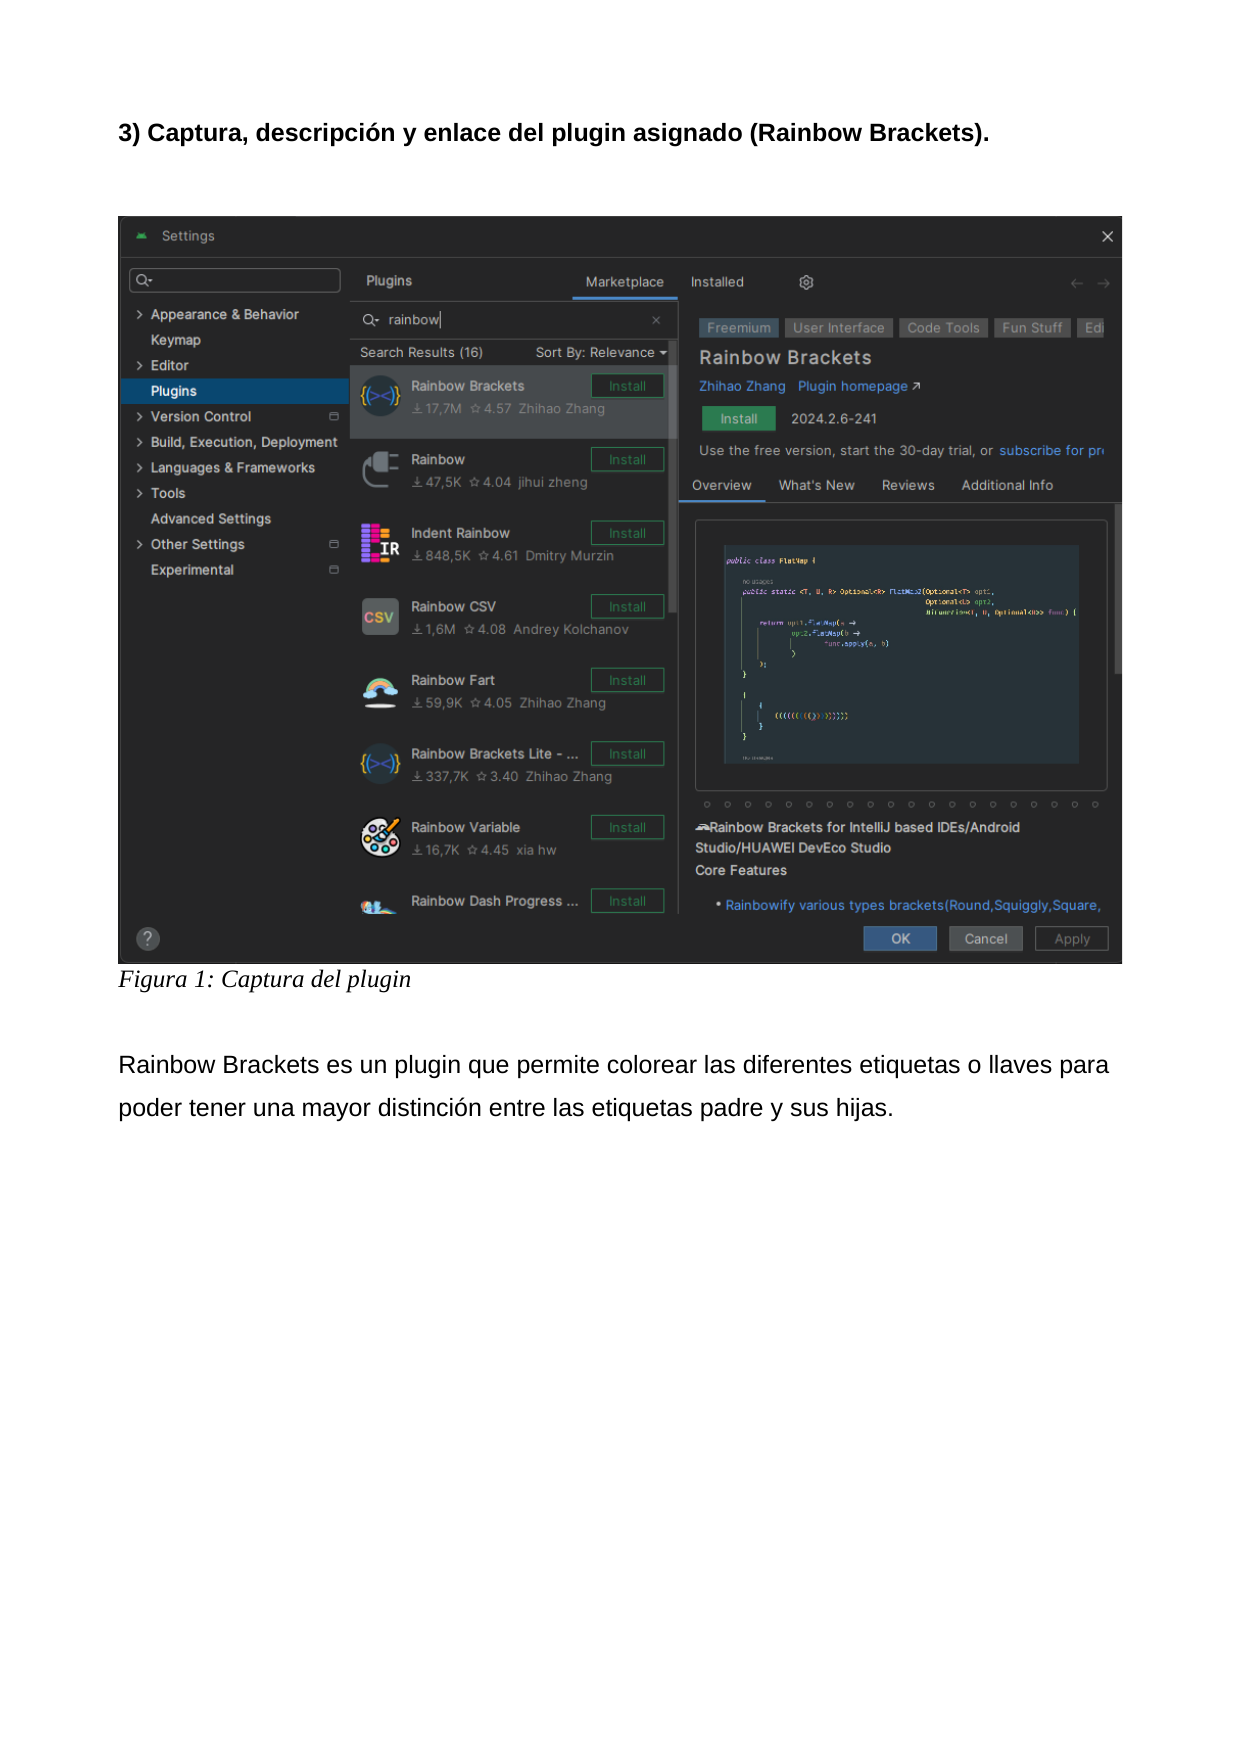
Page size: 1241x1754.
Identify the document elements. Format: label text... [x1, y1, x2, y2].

text Rainbow Brackets es un plugin que permite colorear las diferentes etiquetas o llaves para poder tener una mayor distinción entre las etiquetas padre y sus hijas. [118, 1050, 1122, 1122]
picture [118, 216, 1123, 964]
text Figura 1: Captura del plugin [118, 964, 1122, 992]
text 3) Captura, descripción y enlace del plugin asignado (Rainbow Brackets). [118, 118, 1122, 147]
